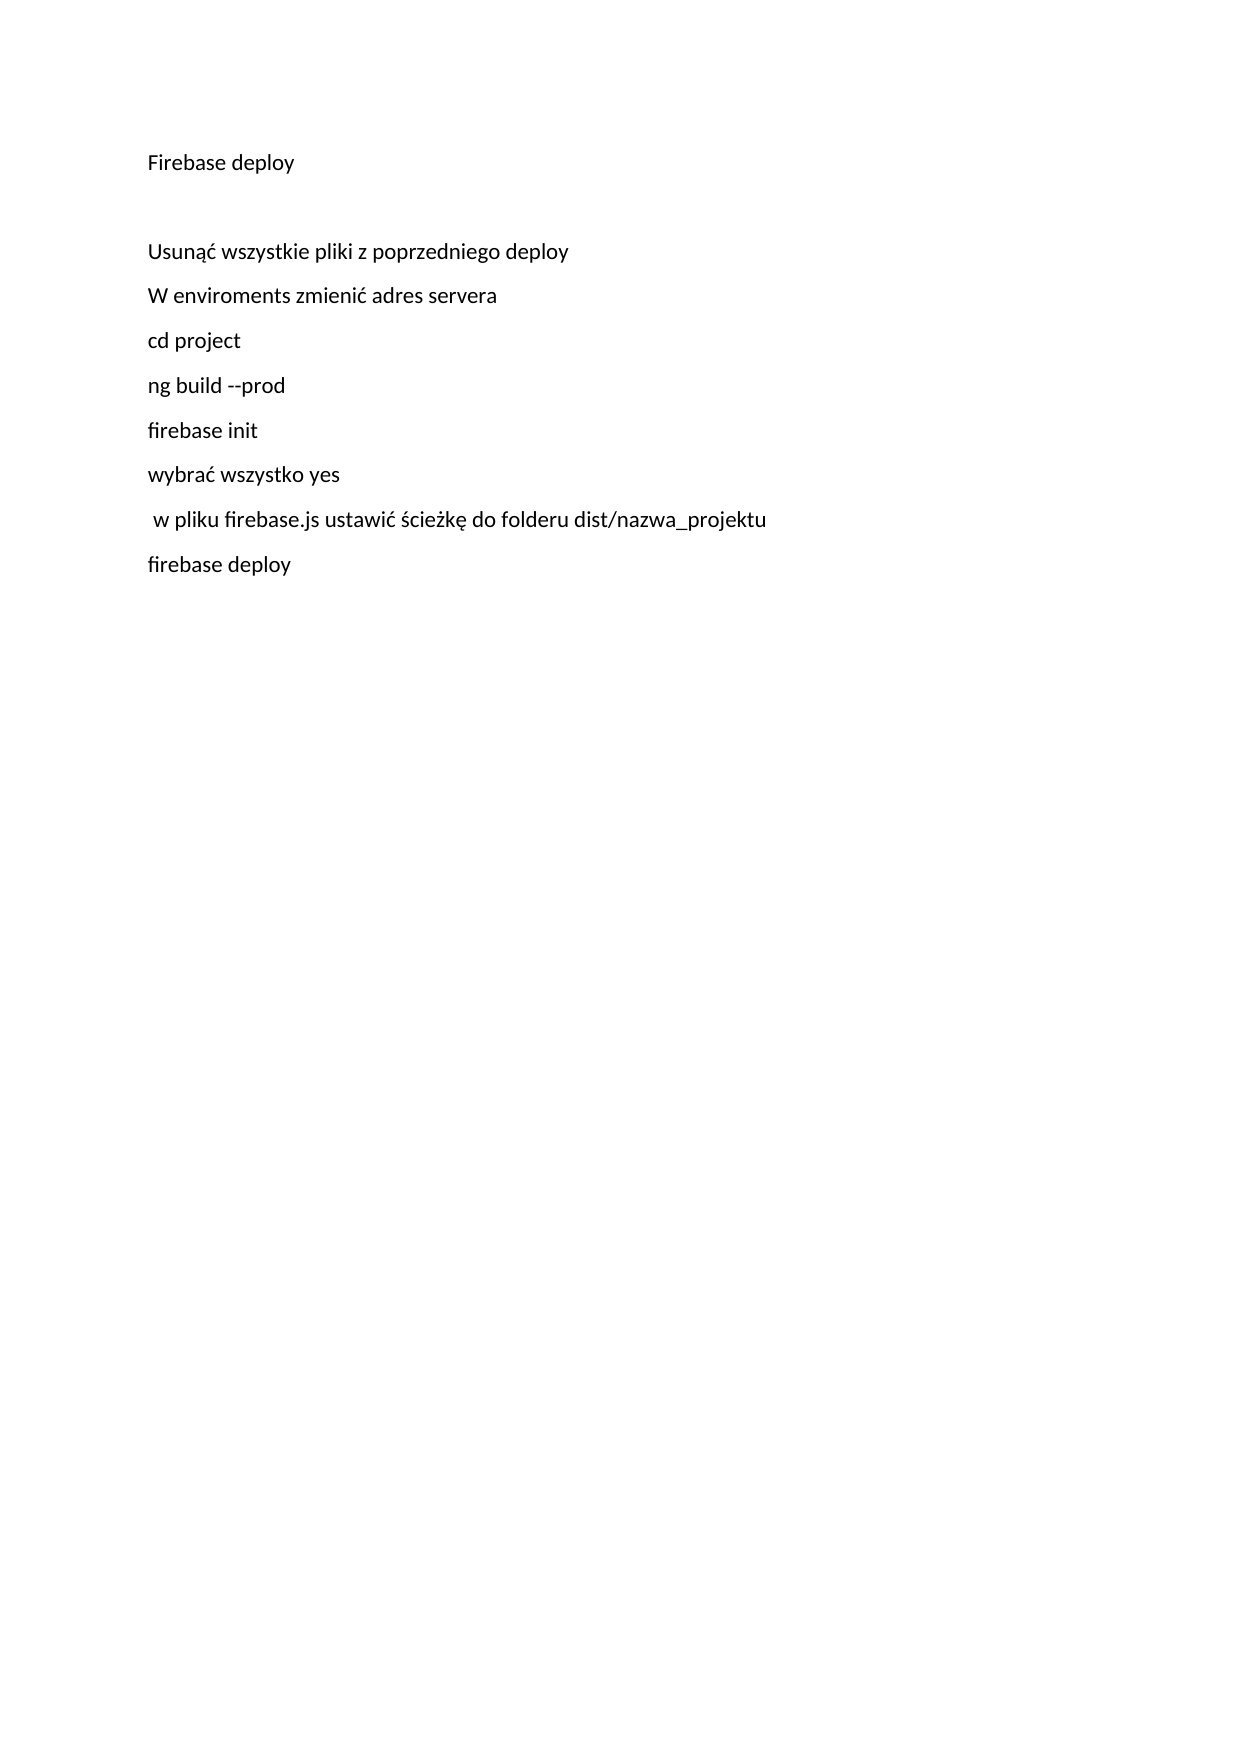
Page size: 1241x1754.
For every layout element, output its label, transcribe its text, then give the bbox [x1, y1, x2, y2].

text firebase init [148, 416, 1093, 444]
text ng build --prod [148, 371, 1093, 399]
text cd project [148, 326, 1093, 354]
text w pliku firebase.js ustawić ścieżkę do folderu dist/nazwa_projektu [148, 505, 1093, 533]
text firebase deploy [148, 550, 1093, 578]
text wybrać wszystko yes [148, 460, 1093, 488]
text Firebase deploy [148, 148, 1093, 176]
text Usunąć wszystkie pliki z poprzedniego deploy [148, 237, 1093, 265]
text W enviroments zmienić adres servera [148, 282, 1093, 310]
